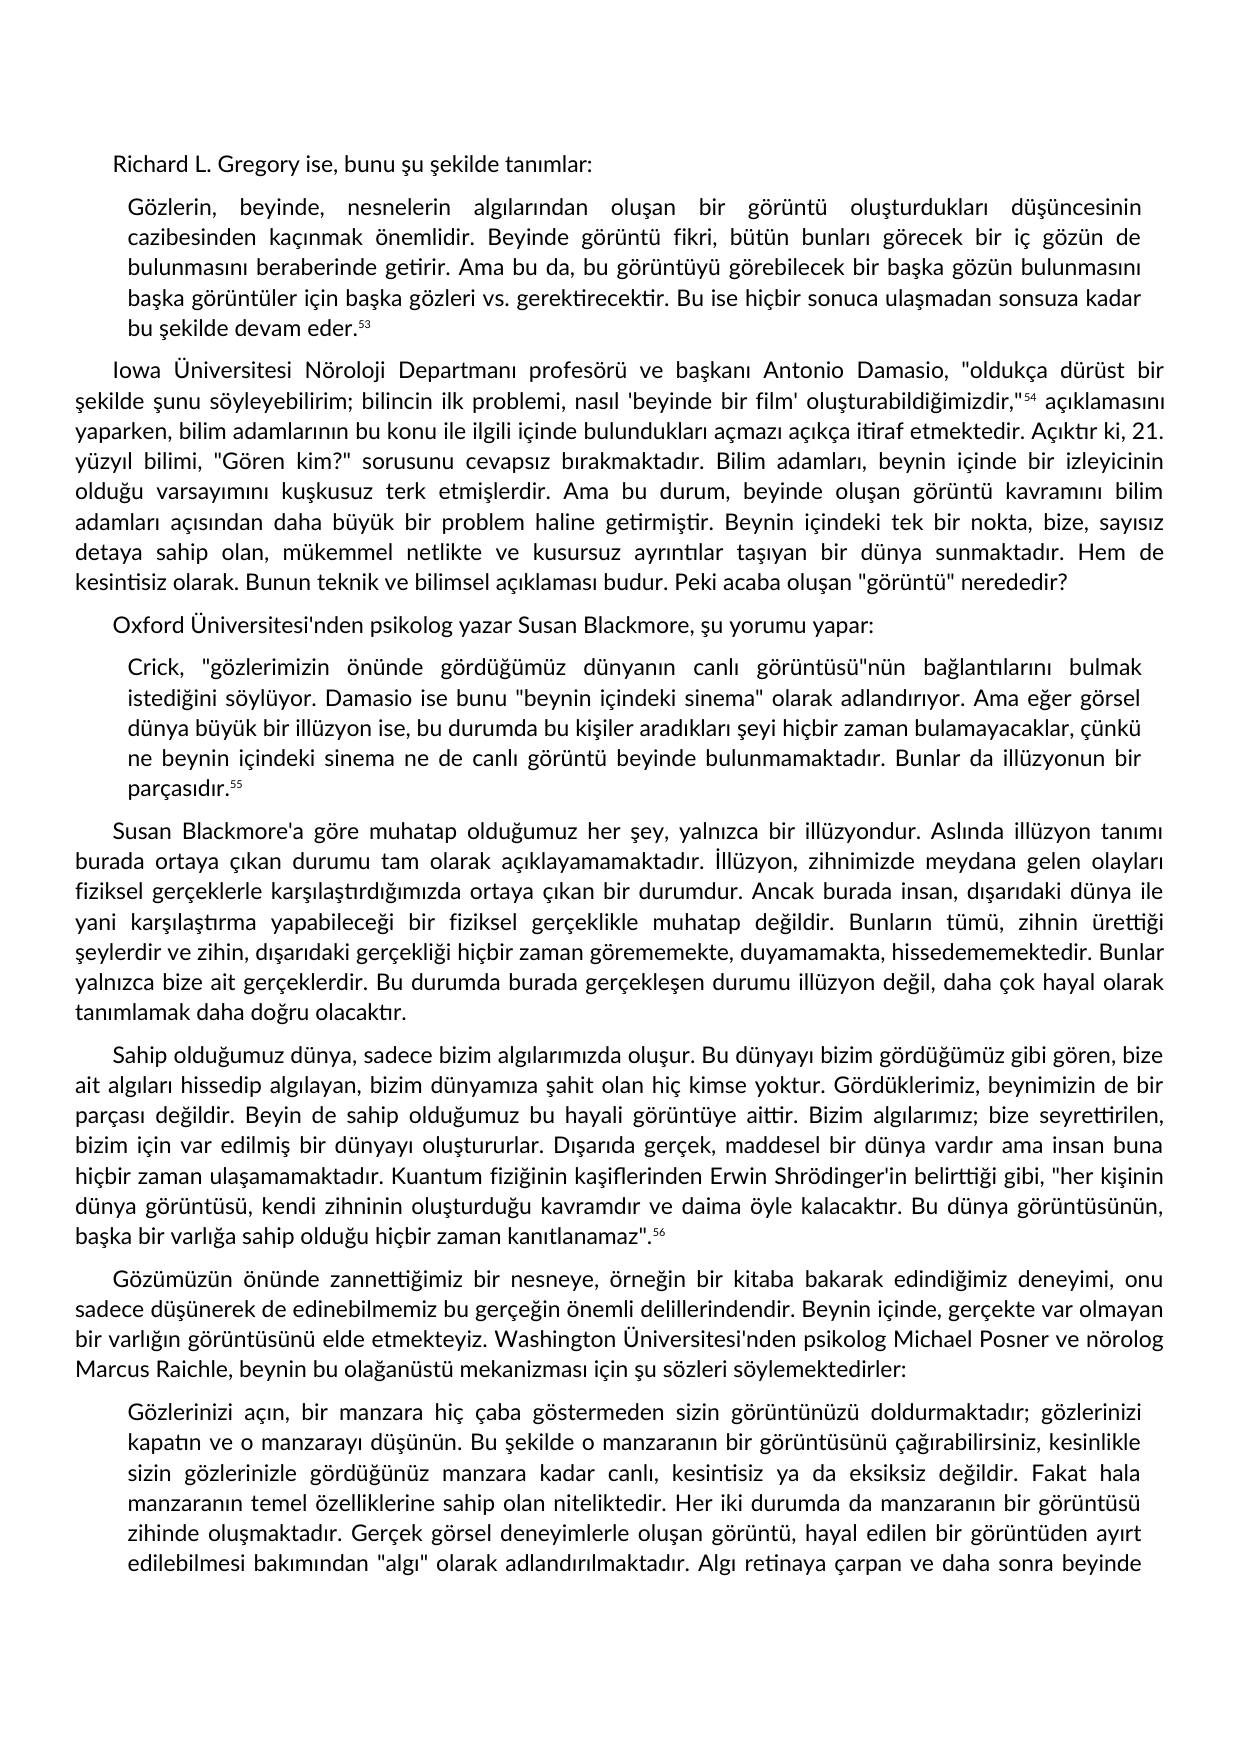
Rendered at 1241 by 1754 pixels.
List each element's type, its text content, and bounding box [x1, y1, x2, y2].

text Crick, "gözlerimizin önünde gördüğümüz dünyanın canlı görüntüsü"nün bağlantılarını bulmak istediğini söylüyor. Damasio ise bunu "beynin içindeki sinema" olarak adlandırıyor. Ama eğer görsel dünya büyük bir illüzyon ise, bu durumda bu kişiler aradıkları şeyi hiçbir zaman bulamayacaklar, çünkü ne beynin içindeki sinema ne de canlı görüntü beyinde bulunmamaktadır. Bunlar da illüzyonun bir parçasıdır.55 [127, 653, 1143, 801]
text Richard L. Gregory ise, bunu şu şekilde tanımlar: [75, 150, 1165, 177]
text Gözlerin, beyinde, nesnelerin algılarından oluşan bir görüntü oluşturdukları düşüncesinin cazibesinden kaçınmak önemlidir. Beyinde görüntü fikri, bütün bunları görecek bir iç gözün de bulunmasını beraberinde getirir. Ama bu da, bu görüntüyü görebilecek bir başka gözün bulunmasını başka görüntüler için başka gözleri vs. gerektirecektir. Bu ise hiçbir sonuca ulaşmadan sonsuza kadar bu şekilde devam eder.53 [127, 193, 1143, 341]
text Sahip olduğumuz dünya, sadece bizim algılarımızda oluşur. Bu dünyayı bizim gördüğümüz gibi gören, bize ait algıları hissedip algılayan, bizim dünyamıza şahit olan hiç kimse yoktur. Gördüklerimiz, beynimizin de bir parçası değildir. Beyin de sahip olduğumuz bu hayali görüntüye aittir. Bizim algılarımız; bize seyrettirilen, bizim için var edilmiş bir dünyayı oluştururlar. Dışarıda gerçek, maddesel bir dünya vardır ama insan buna hiçbir zaman ulaşamamaktadır. Kuantum fiziğinin kaşiflerinden Erwin Shrödinger'in belirttiği gibi, "her kişinin dünya görüntüsü, kendi zihninin oluşturduğu kavramdır ve daima öyle kalacaktır. Bu dünya görüntüsünün, başka bir varlığa sahip olduğu hiçbir zaman kanıtlanamaz".56 [75, 1041, 1165, 1249]
text Susan Blackmore'a göre muhatap olduğumuz her şey, yalnızca bir illüzyondur. Aslında illüzyon tanımı burada ortaya çıkan durumu tam olarak açıklayamamaktadır. İllüzyon, zihnimizde meydana gelen olayları fiziksel gerçeklerle karşılaştırdığımızda ortaya çıkan bir durumdur. Ancak burada insan, dışarıdaki dünya ile yani karşılaştırma yapabileceği bir fiziksel gerçeklikle muhatap değildir. Bunların tümü, zihnin ürettiği şeylerdir ve zihin, dışarıdaki gerçekliği hiçbir zaman görememekte, duyamamakta, hissedememektedir. Bunlar yalnızca bize ait gerçeklerdir. Bu durumda burada gerçekleşen durumu illüzyon değil, daha çok hayal olarak tanımlamak daha doğru olacaktır. [75, 817, 1165, 1025]
text Gözlerinizi açın, bir manzara hiç çaba göstermeden sizin görüntünüzü doldurmaktadır; gözlerinizi kapatın ve o manzarayı düşünün. Bu şekilde o manzaranın bir görüntüsünü çağırabilirsiniz, kesinlikle sizin gözlerinizle gördüğünüz manzara kadar canlı, kesintisiz ya da eksiksiz değildir. Fakat hala manzaranın temel özelliklerine sahip olan niteliktedir. Her iki durumda da manzaranın bir görüntüsü zihinde oluşmaktadır. Gerçek görsel deneyimlerle oluşan görüntü, hayal edilen bir görüntüden ayırt edilebilmesi bakımından "algı" olarak adlandırılmaktadır. Algı retinaya çarpan ve daha sonra beyinde [127, 1398, 1143, 1576]
text Oxford Üniversitesi'nden psikolog yazar Susan Blackmore, şu yorumu yapar: [75, 610, 1165, 638]
text Gözümüzün önünde zannettiğimiz bir nesneye, örneğin bir kitaba bakarak edindiğimiz deneyimi, onu sadece düşünerek de edinebilmemiz bu gerçeğin önemli delillerindendir. Beynin içinde, gerçekte var olmayan bir varlığın görüntüsünü elde etmekteyiz. Washington Üniversitesi'nden psikolog Michael Posner ve nörolog Marcus Raichle, beynin bu olağanüstü mekanizması için şu sözleri söylemektedirler: [75, 1264, 1165, 1383]
text Iowa Üniversitesi Nöroloji Departmanı profesörü ve başkanı Antonio Damasio, "oldukça dürüst bir şekilde şunu söyleyebilirim; bilincin ilk problemi, nasıl 'beyinde bir film' oluşturabildiğimizdir,"54 açıklamasını yaparken, bilim adamlarının bu konu ile ilgili içinde bulundukları açmazı açıkça itiraf etmektedir. Açıktır ki, 21. yüzyıl bilimi, "Gören kim?" sorusunu cevapsız bırakmaktadır. Bilim adamları, beynin içinde bir izleyicinin olduğu varsayımını kuşkusuz terk etmişlerdir. Ama bu durum, beyinde oluşan görüntü kavramını bilim adamları açısından daha büyük bir problem haline getirmiştir. Beynin içindeki tek bir nokta, bize, sayısız detaya sahip olan, mükemmel netlikte ve kusursuz ayrıntılar taşıyan bir dünya sunmaktadır. Hem de kesintisiz olarak. Bunun teknik ve bilimsel açıklaması budur. Peki acaba oluşan "görüntü" nerededir? [75, 356, 1165, 595]
